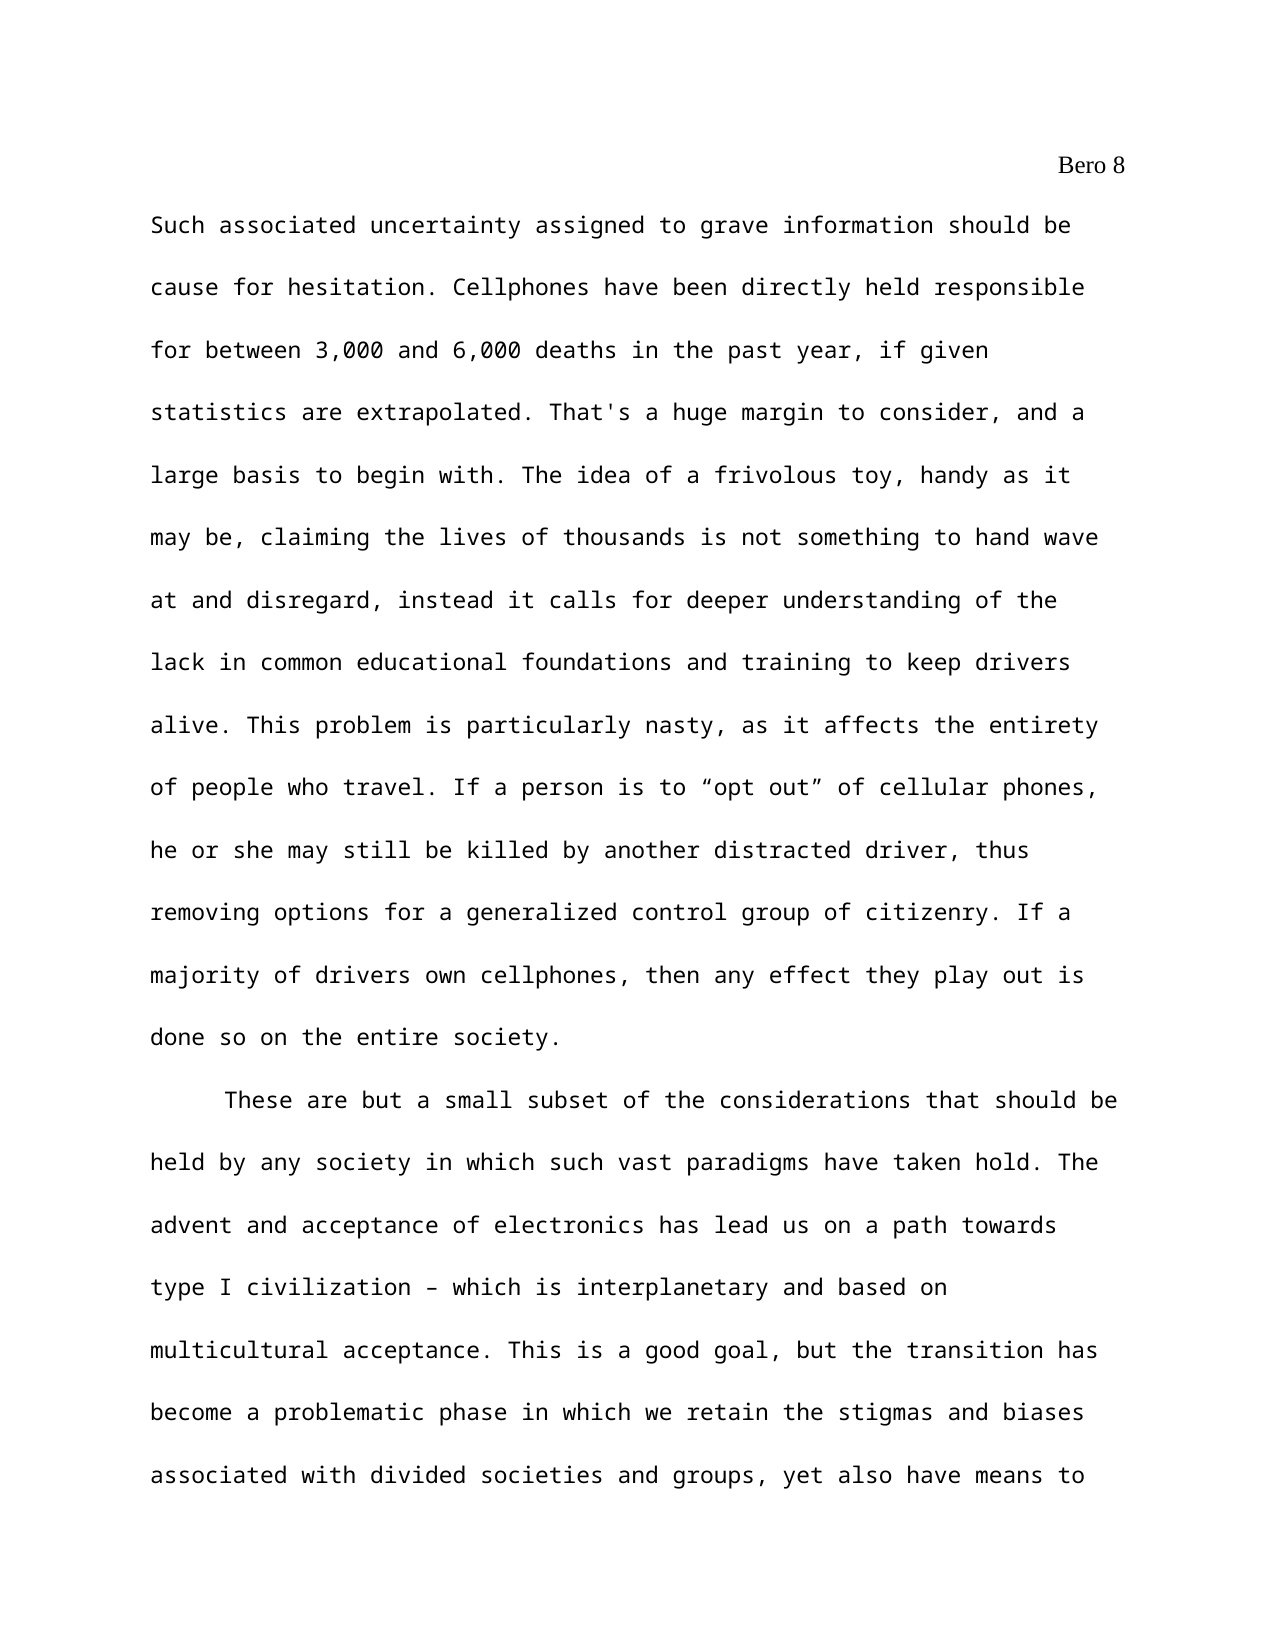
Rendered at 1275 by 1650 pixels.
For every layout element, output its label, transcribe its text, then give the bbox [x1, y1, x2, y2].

text Such associated uncertainty assigned to grave information should be cause for hesitation. Cellphones have been directly held responsible for between 3,000 and 6,000 deaths in the past year, if given statistics are extrapolated. That's a huge margin to consider, and a large basis to begin with. The idea of a frivolous toy, handy as it may be, claiming the lives of thousands is not something to hand wave at and disregard, instead it calls for deeper understanding of the lack in common educational foundations and training to keep drivers alive. This problem is particularly nasty, as it affects the entirety of people who travel. If a person is to “opt out” of cellular phones, he or she may still be killed by another distracted driver, thus removing options for a generalized control group of citizenry. If a majority of drivers own cellphones, then any effect they play out is done so on the entire society. [150, 209, 1125, 1052]
text These are but a small subset of the considerations that should be held by any society in which such vast paradigms have taken hold. The advent and acceptance of electronics has lead us on a path towards type I civilization – which is interplanetary and based on multicultural acceptance. This is a good goal, but the transition has become a problematic phase in which we retain the stigmas and biases associated with divided societies and groups, yet also have means to [150, 1084, 1125, 1490]
